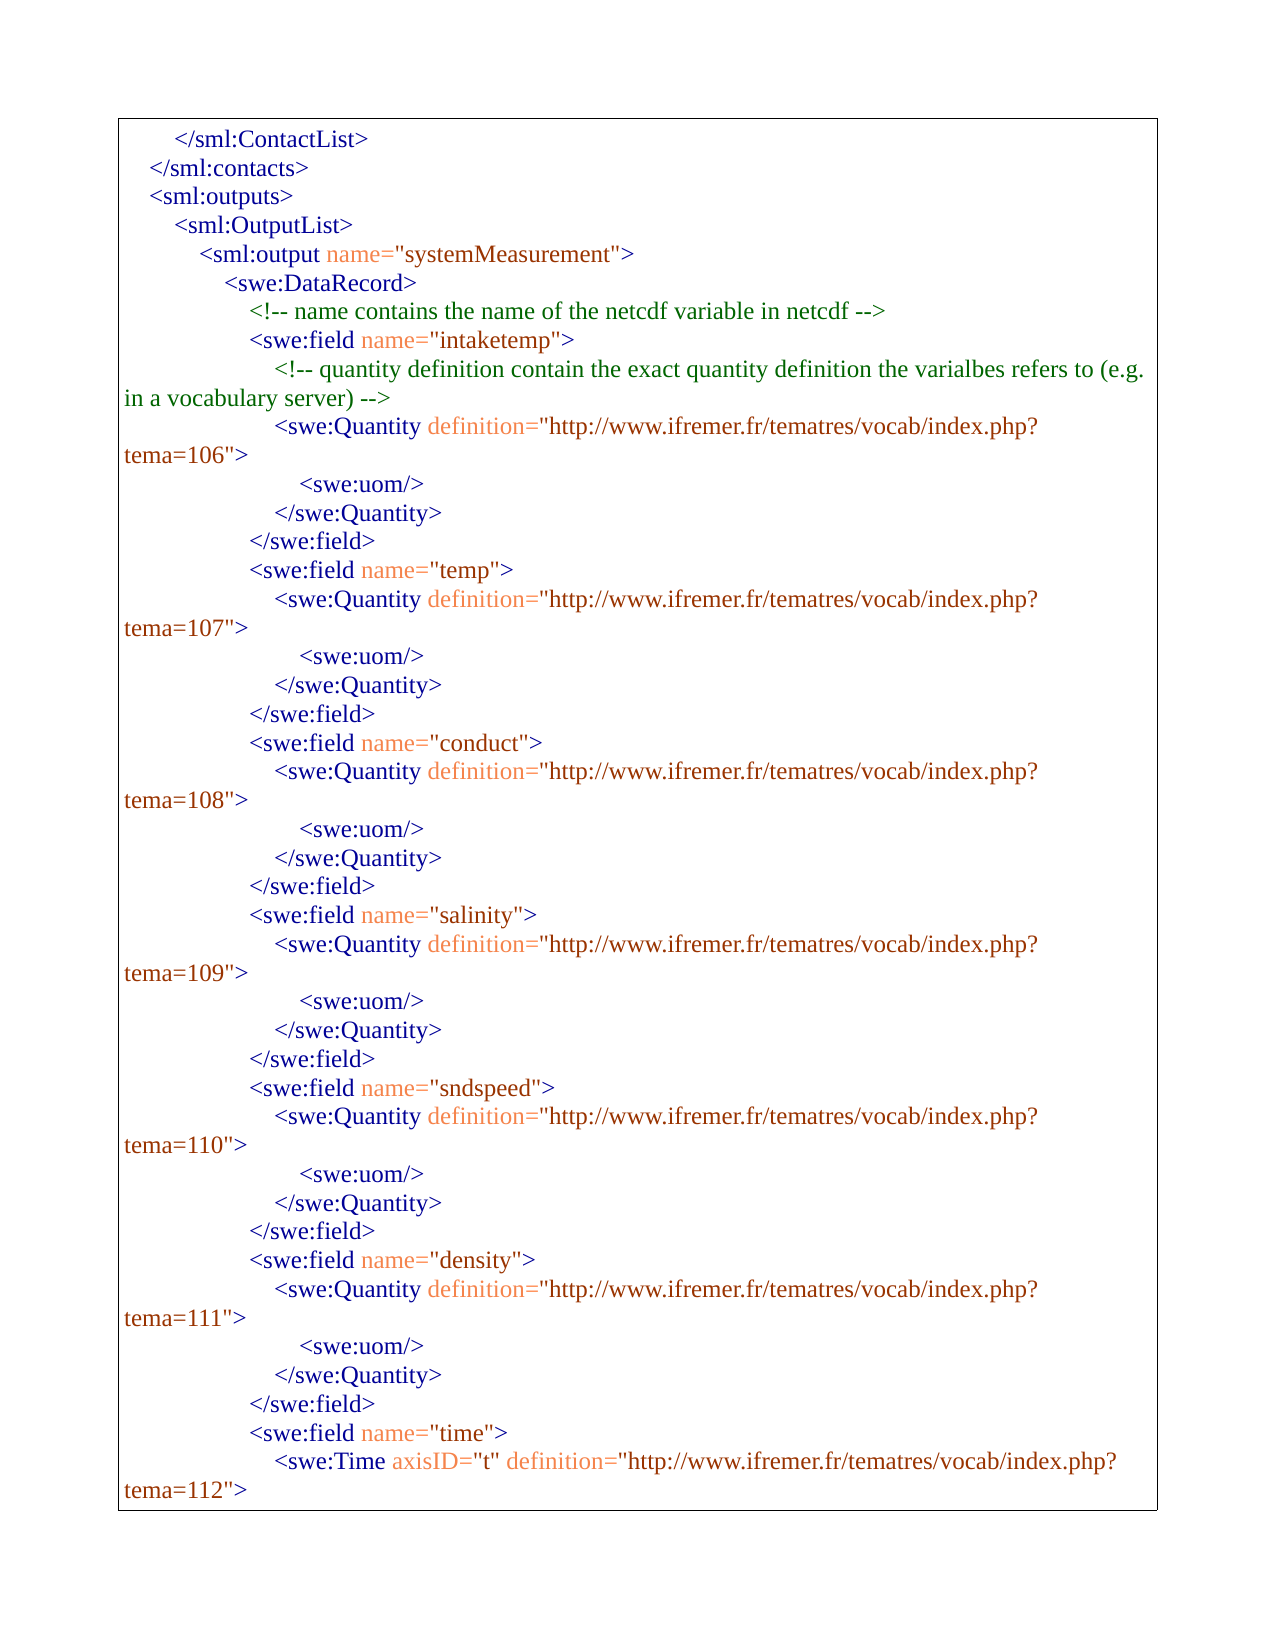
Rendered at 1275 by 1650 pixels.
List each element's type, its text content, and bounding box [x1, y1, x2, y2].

table_header </sml:ContactList> </sml:contacts> <sml:outputs> <sml:OutputList> <sml:output name="systemMeasurement"> <swe:DataRecord> <!-- name contains the name of the netcdf variable in netcdf --> <swe:field name="intaketemp"> <!-- quantity definition contain the exact quantity definition the varialbes refers to (e.g. in a vocabulary server) --> <swe:Quantity definition="http://www.ifremer.fr/tematres/vocab/index.php?tema=106"> <swe:uom/> </swe:Quantity> </swe:field> <swe:field name="temp"> <swe:Quantity definition="http://www.ifremer.fr/tematres/vocab/index.php?tema=107"> <swe:uom/> </swe:Quantity> </swe:field> <swe:field name="conduct"> <swe:Quantity definition="http://www.ifremer.fr/tematres/vocab/index.php?tema=108"> <swe:uom/> </swe:Quantity> </swe:field> <swe:field name="salinity"> <swe:Quantity definition="http://www.ifremer.fr/tematres/vocab/index.php?tema=109"> <swe:uom/> </swe:Quantity> </swe:field> <swe:field name="sndspeed"> <swe:Quantity definition="http://www.ifremer.fr/tematres/vocab/index.php?tema=110"> <swe:uom/> </swe:Quantity> </swe:field> <swe:field name="density"> <swe:Quantity definition="http://www.ifremer.fr/tematres/vocab/index.php?tema=111"> <swe:uom/> </swe:Quantity> </swe:field> <swe:field name="time"> <swe:Time axisID="t" definition="http://www.ifremer.fr/tematres/vocab/index.php?tema=112"> [119, 119, 1157, 1510]
